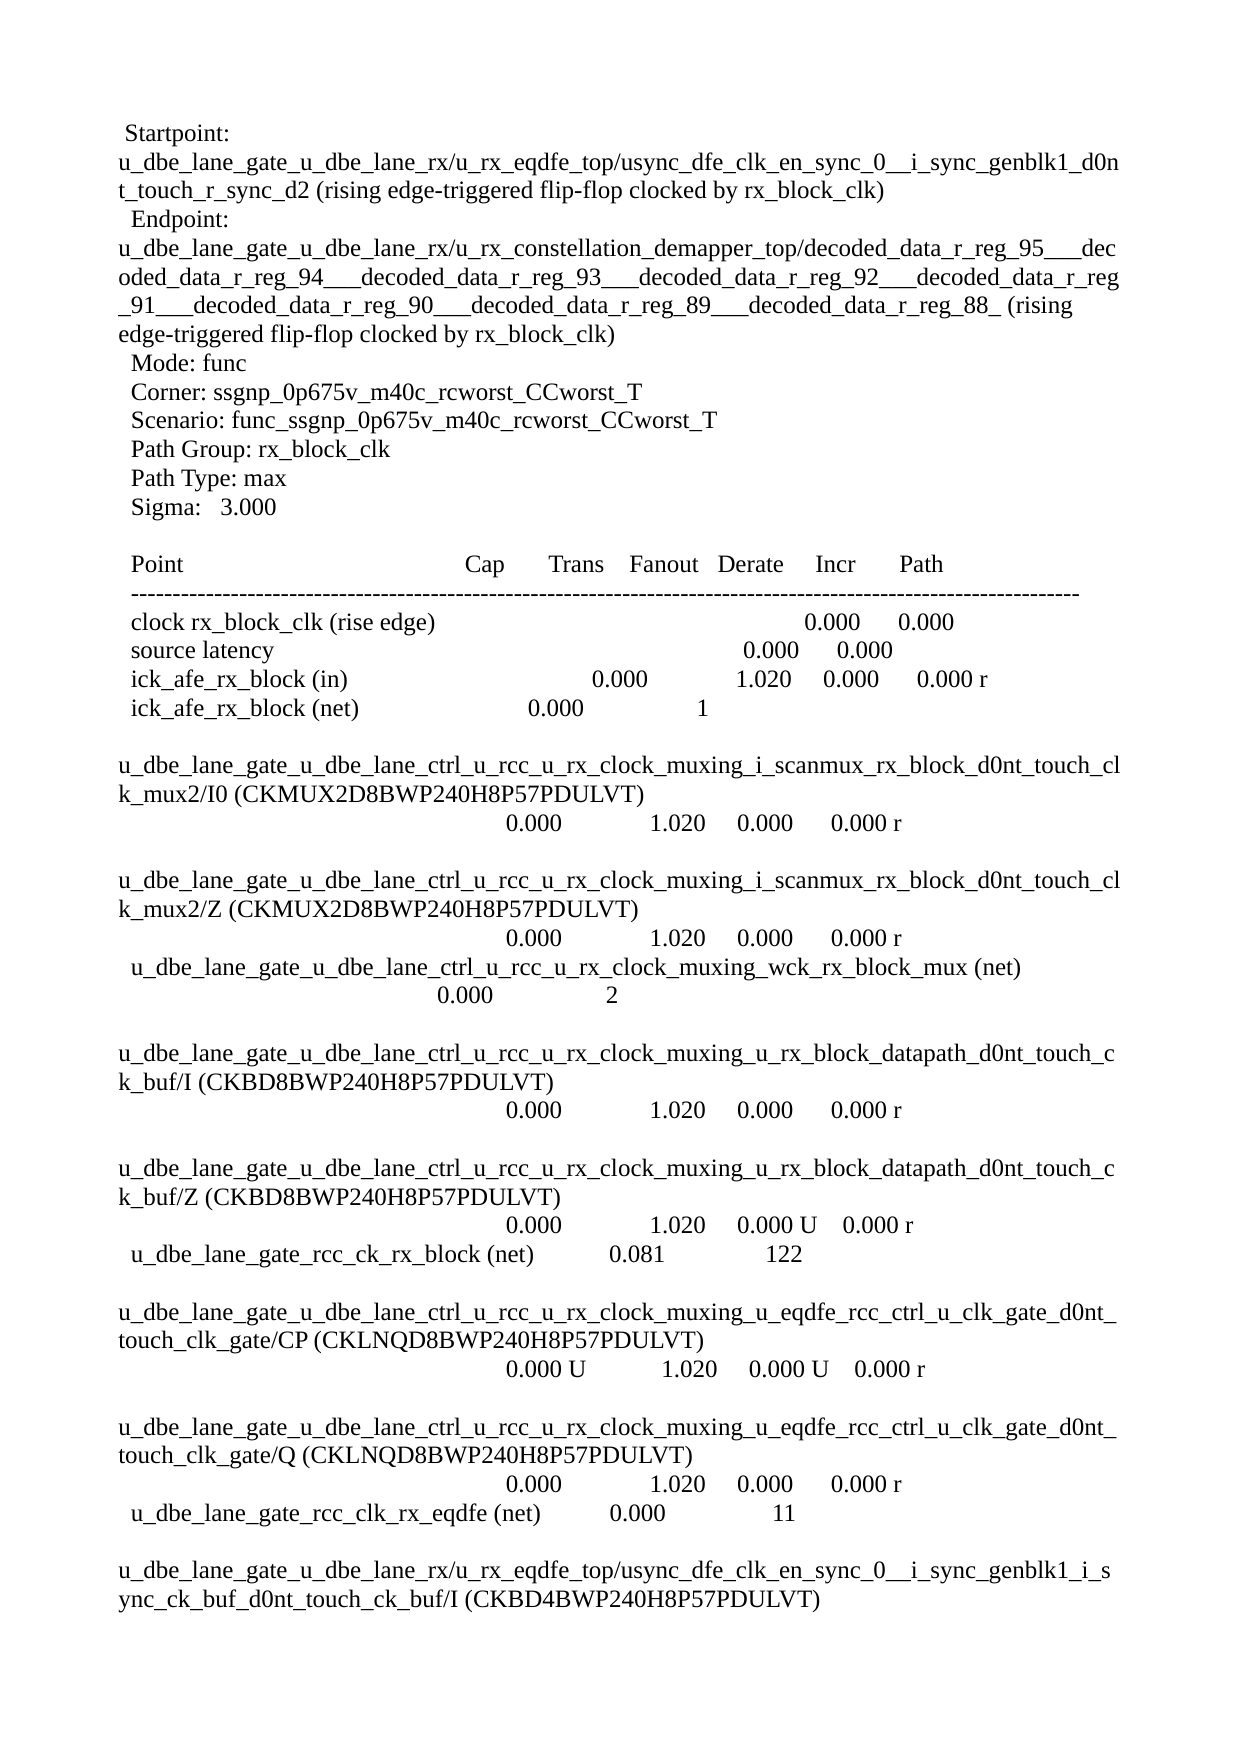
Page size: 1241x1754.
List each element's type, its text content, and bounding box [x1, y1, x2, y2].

text source latency 0.000 0.000 [118, 636, 1122, 664]
text u_dbe_lane_gate_u_dbe_lane_ctrl_u_rcc_u_rx_clock_muxing_wck_rx_block_mux (net) [118, 952, 1122, 981]
text 0.000 1.020 0.000 0.000 r [118, 1469, 1122, 1498]
text u_dbe_lane_gate_u_dbe_lane_ctrl_u_rcc_u_rx_clock_muxing_i_scanmux_rx_block_d0nt_touch_clk_mux2/Z (CKMUX2D8BWP240H8P57PDULVT) [118, 837, 1122, 923]
text ick_afe_rx_block (net) 0.000 1 [118, 693, 1122, 722]
text u_dbe_lane_gate_u_dbe_lane_rx/u_rx_eqdfe_top/usync_dfe_clk_en_sync_0__i_sync_genblk1_i_sync_ck_buf_d0nt_touch_ck_buf/I (CKBD4BWP240H8P57PDULVT) [118, 1527, 1122, 1613]
text ------------------------------------------------------------------------------------------------------------------ [118, 578, 1122, 607]
text clock rx_block_clk (rise edge) 0.000 0.000 [118, 607, 1122, 636]
text ick_afe_rx_block (in) 0.000 1.020 0.000 0.000 r [118, 664, 1122, 693]
text u_dbe_lane_gate_u_dbe_lane_ctrl_u_rcc_u_rx_clock_muxing_u_eqdfe_rcc_ctrl_u_clk_gate_d0nt_touch_clk_gate/Q (CKLNQD8BWP240H8P57PDULVT) [118, 1383, 1122, 1469]
text Scenario: func_ssgnp_0p675v_m40c_rcworst_CCworst_T [118, 406, 1122, 434]
text Path Group: rx_block_clk [118, 434, 1122, 463]
text u_dbe_lane_gate_rcc_ck_rx_block (net) 0.081 122 [118, 1239, 1122, 1268]
text u_dbe_lane_gate_rcc_clk_rx_eqdfe (net) 0.000 11 [118, 1498, 1122, 1527]
text u_dbe_lane_gate_u_dbe_lane_ctrl_u_rcc_u_rx_clock_muxing_i_scanmux_rx_block_d0nt_touch_clk_mux2/I0 (CKMUX2D8BWP240H8P57PDULVT) [118, 722, 1122, 808]
text Mode: func [118, 348, 1122, 377]
text Endpoint: u_dbe_lane_gate_u_dbe_lane_rx/u_rx_constellation_demapper_top/decoded_data_r_reg_95___decoded_data_r_reg_94___decoded_data_r_reg_93___decoded_data_r_reg_92___decoded_data_r_reg_91___decoded_data_r_reg_90___decoded_data_r_reg_89___decoded_data_r_reg_88_ (rising edge-triggered flip-flop clocked by rx_block_clk) [118, 204, 1122, 348]
text 0.000 1.020 0.000 0.000 r [118, 1096, 1122, 1124]
text u_dbe_lane_gate_u_dbe_lane_ctrl_u_rcc_u_rx_clock_muxing_u_rx_block_datapath_d0nt_touch_ck_buf/Z (CKBD8BWP240H8P57PDULVT) [118, 1124, 1122, 1211]
text 0.000 1.020 0.000 U 0.000 r [118, 1211, 1122, 1239]
text 0.000 1.020 0.000 0.000 r [118, 808, 1122, 837]
text Sigma: 3.000 [118, 492, 1122, 521]
text Startpoint: u_dbe_lane_gate_u_dbe_lane_rx/u_rx_eqdfe_top/usync_dfe_clk_en_sync_0__i_sync_genblk1_d0nt_touch_r_sync_d2 (rising edge-triggered flip-flop clocked by rx_block_clk) [118, 118, 1122, 204]
text u_dbe_lane_gate_u_dbe_lane_ctrl_u_rcc_u_rx_clock_muxing_u_eqdfe_rcc_ctrl_u_clk_gate_d0nt_touch_clk_gate/CP (CKLNQD8BWP240H8P57PDULVT) [118, 1268, 1122, 1354]
text 0.000 2 [118, 981, 1122, 1009]
text Path Type: max [118, 463, 1122, 492]
text 0.000 U 1.020 0.000 U 0.000 r [118, 1354, 1122, 1383]
text 0.000 1.020 0.000 0.000 r [118, 923, 1122, 952]
text u_dbe_lane_gate_u_dbe_lane_ctrl_u_rcc_u_rx_clock_muxing_u_rx_block_datapath_d0nt_touch_ck_buf/I (CKBD8BWP240H8P57PDULVT) [118, 1009, 1122, 1096]
text Point Cap Trans Fanout Derate Incr Path [118, 549, 1122, 578]
text Corner: ssgnp_0p675v_m40c_rcworst_CCworst_T [118, 377, 1122, 406]
